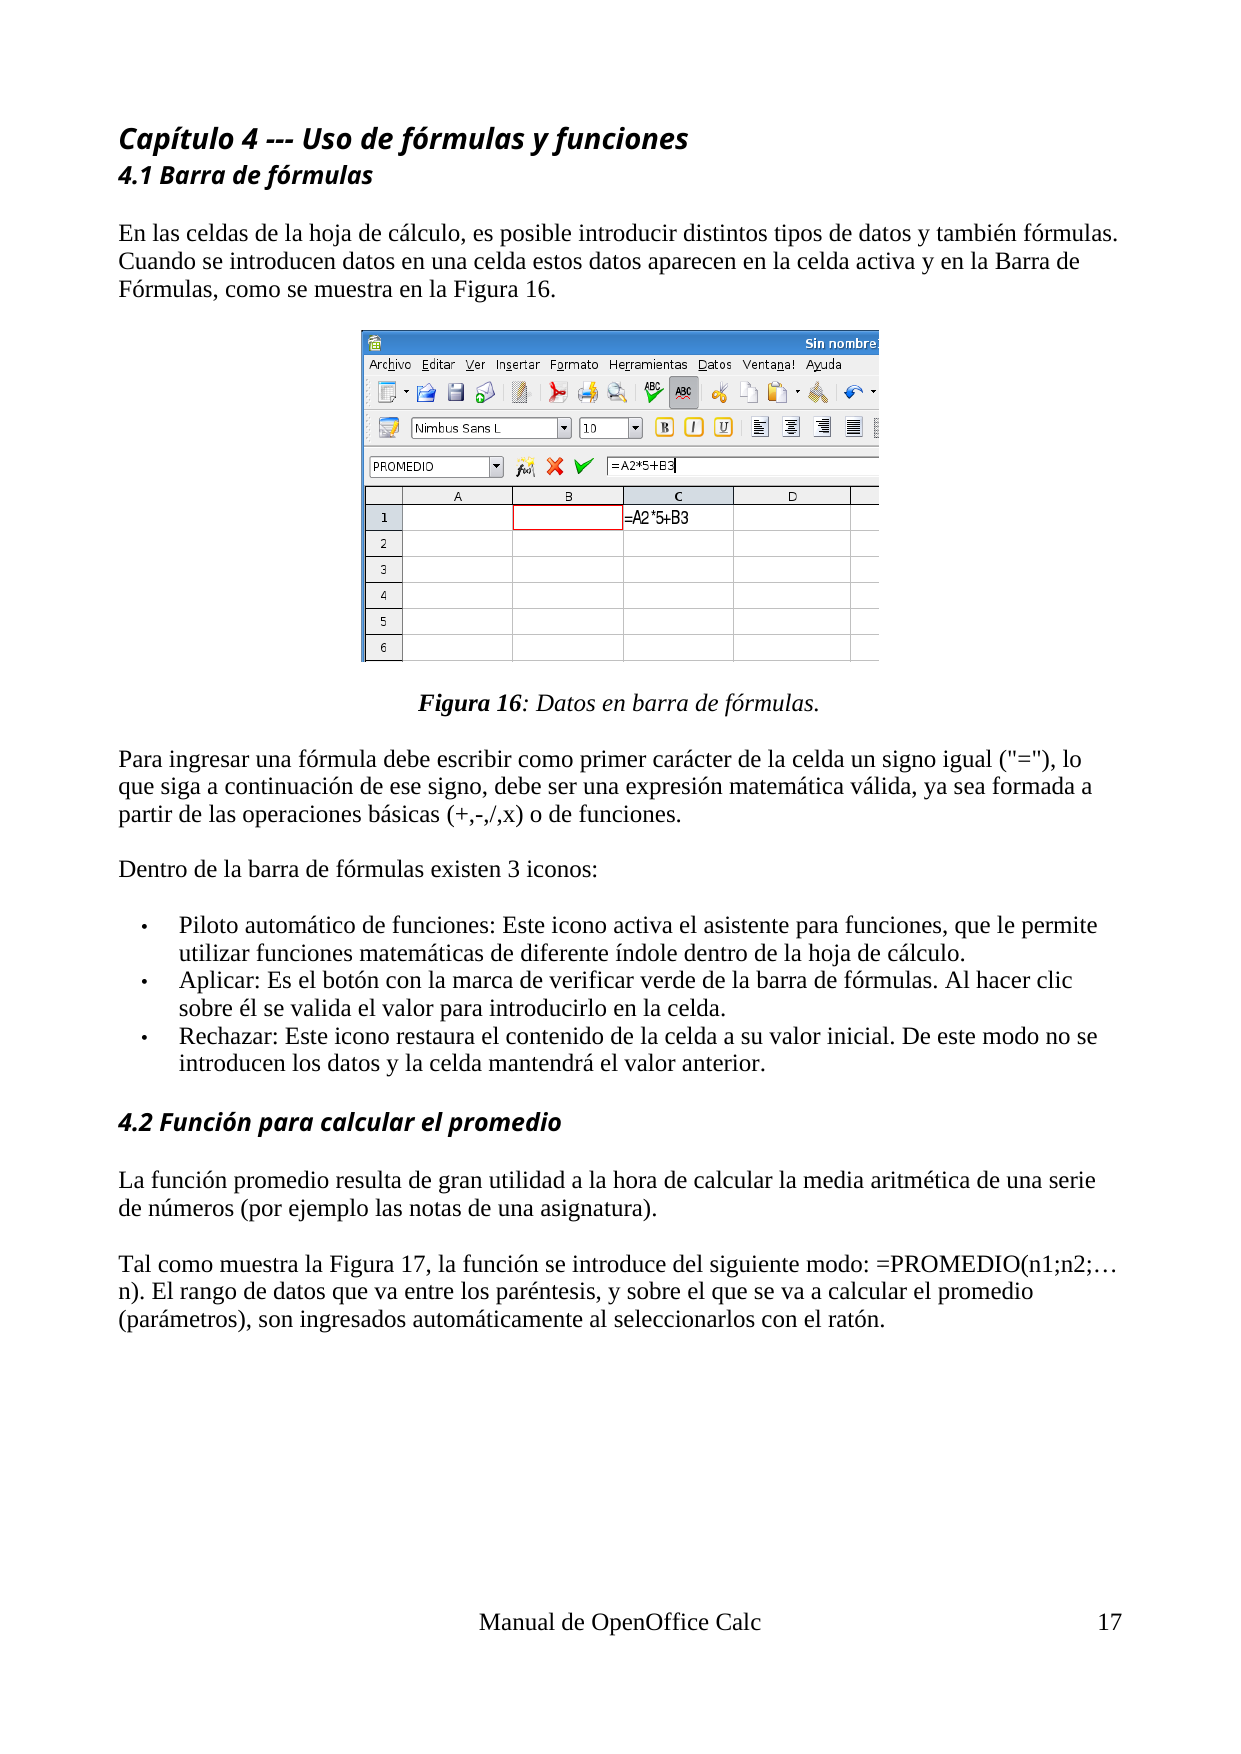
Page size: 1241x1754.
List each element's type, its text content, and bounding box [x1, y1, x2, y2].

text La función promedio resulta de gran utilidad a la hora de calcular la media aritmética de una serie de números (por ejemplo las notas de una asignatura). [118, 1167, 1122, 1222]
text Para ingresar una fórmula debe escribir como primer carácter de la celda un signo igual ("="), lo que siga a continuación de ese signo, debe ser una expresión matemática válida, ya sea formada a partir de las operaciones básicas (+,-,/,x) o de funciones. [118, 745, 1122, 828]
text 4.2 Función para calcular el promedio [118, 1105, 1122, 1139]
list Aplicar: Es el botón con la marca de verificar verde de la barra de fórmulas. Al hacer clic sobre él se valida el valor para introducirlo en la celda. [141, 966, 1122, 1022]
picture [361, 330, 879, 662]
list Rechazar: Este icono restaura el contenido de la celda a su valor inicial. De este modo no se introducen los datos y la celda mantendrá el valor anterior. [141, 1022, 1122, 1077]
text Tal como muestra la Figura 17, la función se introduce del siguiente modo: =PROMEDIO(n1;n2;…n). El rango de datos que va entre los paréntesis, y sobre el que se va a calcular el promedio (parámetros), son ingresados automáticamente al seleccionarlos con el ratón. [118, 1250, 1122, 1333]
text Figura 16: Datos en barra de fórmulas. [118, 689, 1122, 717]
text En las celdas de la hoja de cálculo, es posible introducir distintos tipos de datos y también fórmulas. Cuando se introducen datos en una celda estos datos aparecen en la celda activa y en la Barra de Fórmulas, como se muestra en la Figura 16. [118, 219, 1122, 303]
text Dentro de la barra de fórmulas existen 3 iconos: [118, 856, 1122, 883]
text 4.1 Barra de fórmulas [118, 158, 1122, 192]
text Capítulo 4 --- Uso de fórmulas y funciones [118, 118, 1122, 158]
list Piloto automático de funciones: Este icono activa el asistente para funciones, que le permite utilizar funciones matemáticas de diferente índole dentro de la hoja de cálculo. [141, 911, 1122, 966]
